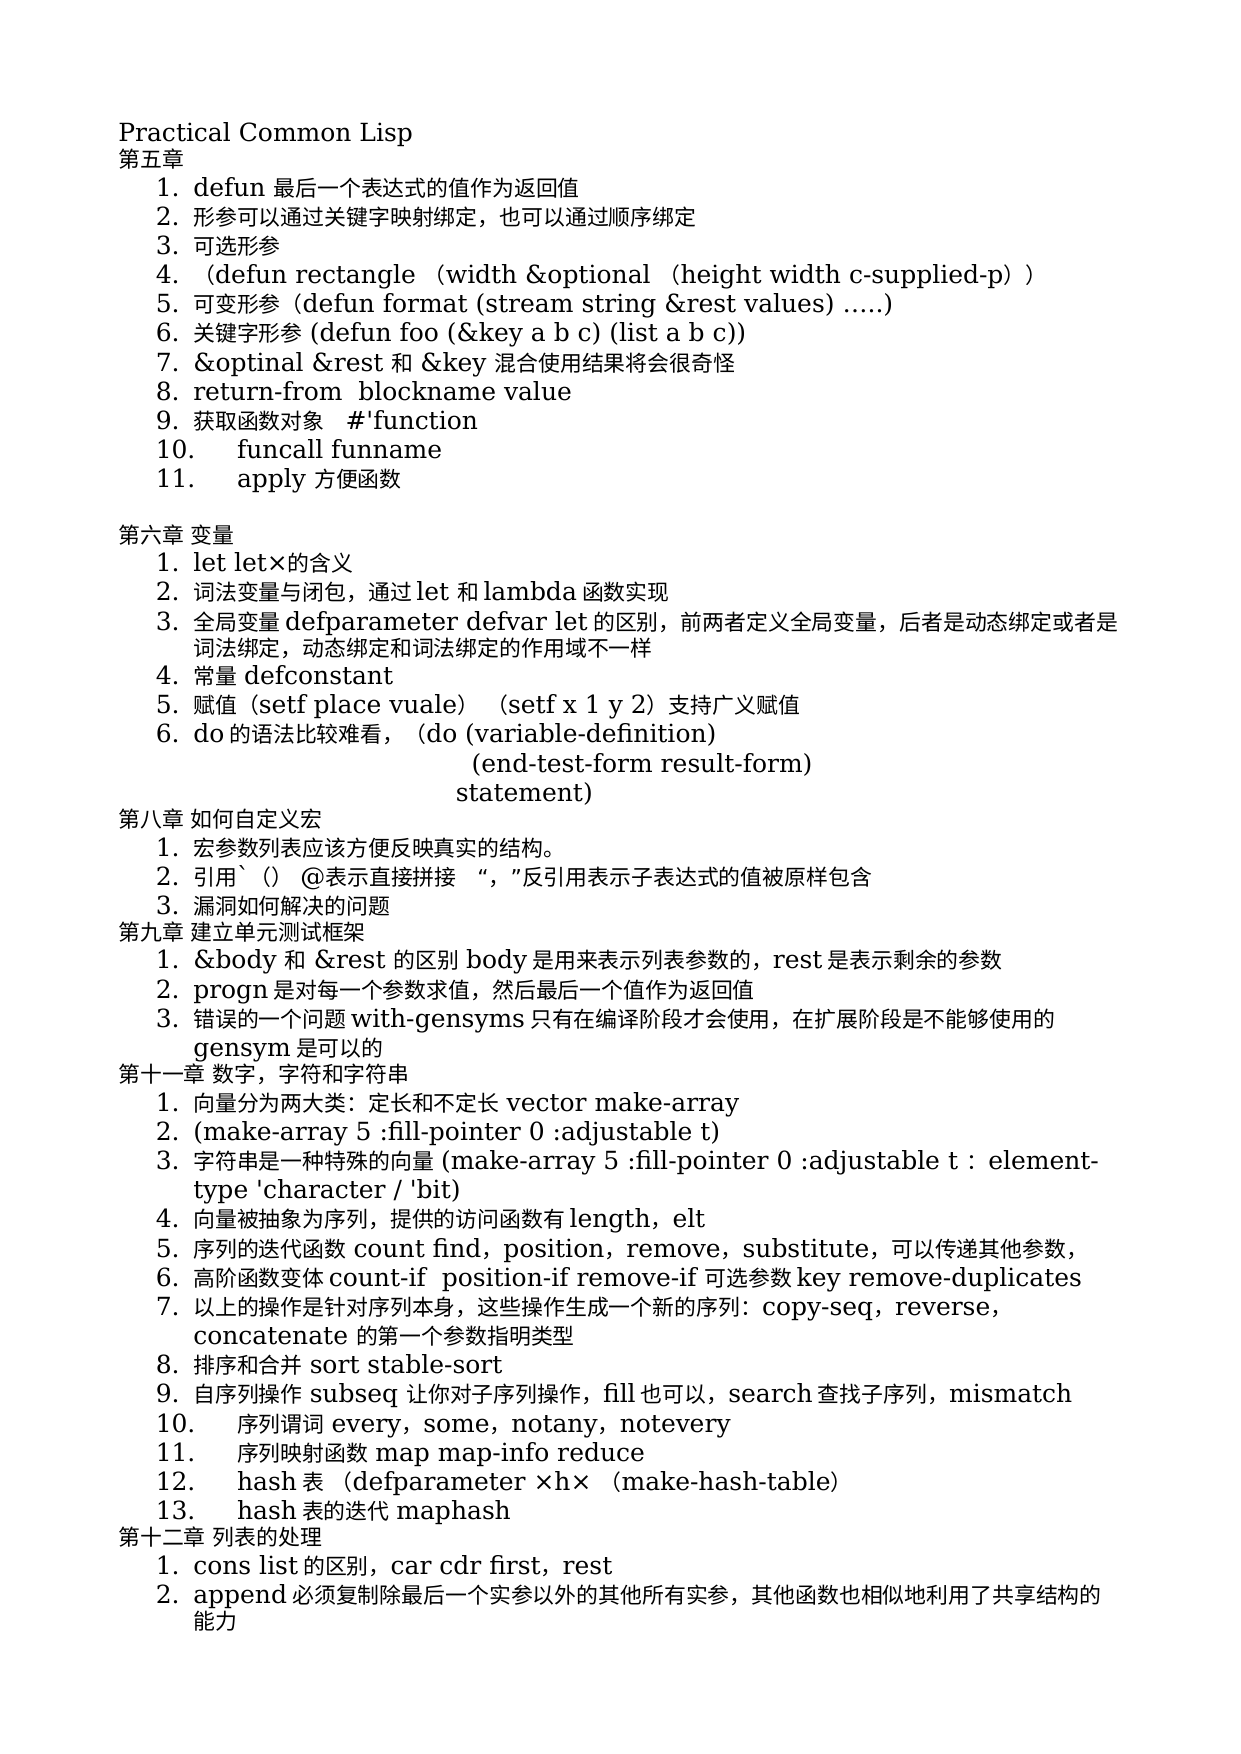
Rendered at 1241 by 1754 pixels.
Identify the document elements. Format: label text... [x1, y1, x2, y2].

list hash表 （defparameter ×h× （make-hash-table） [156, 1467, 1122, 1496]
list 可选形参 [156, 231, 1122, 260]
list 向量分为两大类：定长和不定长 vector make-array [156, 1088, 1122, 1117]
list 序列的迭代函数 count find，position，remove，substitute，可以传递其他参数， [156, 1234, 1122, 1263]
text 第十一章 数字，字符和字符串 [118, 1062, 1122, 1088]
list &body 和 &rest 的区别 body是用来表示列表参数的，rest是表示剩余的参数 [156, 946, 1122, 975]
list 关键字形参 (defun foo (&key a b c) (list a b c)) [156, 319, 1122, 348]
list 常量 defconstant [156, 661, 1122, 691]
list hash表的迭代 maphash [156, 1496, 1122, 1525]
text 第九章 建立单元测试框架 [118, 920, 1122, 946]
list 向量被抽象为序列，提供的访问函数有length，elt [156, 1204, 1122, 1234]
list &optinal &rest 和 &key 混合使用结果将会很奇怪 [156, 348, 1122, 377]
list return-from blockname value [156, 377, 1122, 406]
list 以上的操作是针对序列本身，这些操作生成一个新的序列：copy-seq，reverse， concatenate 的第一个参数指明类型 [156, 1292, 1122, 1350]
list 漏洞如何解决的问题 [156, 891, 1122, 920]
list 序列谓词 every，some，notany，notevery [156, 1409, 1122, 1438]
list append必须复制除最后一个实参以外的其他所有实参，其他函数也相似地利用了共享结构的能力 [156, 1580, 1122, 1635]
list do的语法比较难看，（do (variable-definition) [156, 720, 1122, 749]
list 可变形参（defun format (stream string &rest values) …..) [156, 289, 1122, 319]
list 引用`（） @表示直接拼接 “，”反引用表示子表达式的值被原样包含 [156, 862, 1122, 891]
list 序列映射函数 map map-info reduce [156, 1438, 1122, 1467]
list 词法变量与闭包，通过let 和lambda函数实现 [156, 577, 1122, 607]
list （defun rectangle （width &optional （height width c-supplied-p）） [156, 260, 1122, 289]
list (make-array 5 :fill-pointer 0 :adjustable t) [156, 1117, 1122, 1146]
list progn是对每一个参数求值，然后最后一个值作为返回值 [156, 975, 1122, 1004]
list 获取函数对象 #'function [156, 406, 1122, 435]
list 赋值（setf place vuale） （setf x 1 y 2）支持广义赋值 [156, 691, 1122, 720]
list 高阶函数变体count-if position-if remove-if 可选参数key remove-duplicates [156, 1263, 1122, 1292]
list 错误的一个问题with-gensyms只有在编译阶段才会使用，在扩展阶段是不能够使用的 gensym是可以的 [156, 1004, 1122, 1062]
list cons list的区别，car cdr first，rest [156, 1551, 1122, 1580]
list funcall funname [156, 435, 1122, 464]
list 字符串是一种特殊的向量 (make-array 5 :fill-pointer 0 :adjustable t ：element-type 'character / 'bit) [156, 1146, 1122, 1204]
text Practical Common Lisp [118, 118, 1122, 147]
text 第五章 [118, 147, 1122, 173]
text 第八章 如何自定义宏 [118, 807, 1122, 833]
list 全局变量defparameter defvar let的区别，前两者定义全局变量，后者是动态绑定或者是词法绑定，动态绑定和词法绑定的作用域不一样 [156, 607, 1122, 661]
list 排序和合并 sort stable-sort [156, 1350, 1122, 1379]
list 宏参数列表应该方便反映真实的结构。 [156, 833, 1122, 862]
list 自序列操作 subseq 让你对子序列操作，fill也可以，search查找子序列，mismatch [156, 1379, 1122, 1409]
text 第十二章 列表的处理 [118, 1525, 1122, 1551]
list let let×的含义 [156, 548, 1122, 577]
list defun 最后一个表达式的值作为返回值 [156, 173, 1122, 202]
list (end-test-form result-form) [418, 749, 1122, 778]
list statement) [418, 778, 1122, 807]
list apply 方便函数 [156, 464, 1122, 494]
list 形参可以通过关键字映射绑定，也可以通过顺序绑定 [156, 202, 1122, 231]
text 第六章 变量 [118, 523, 1122, 548]
